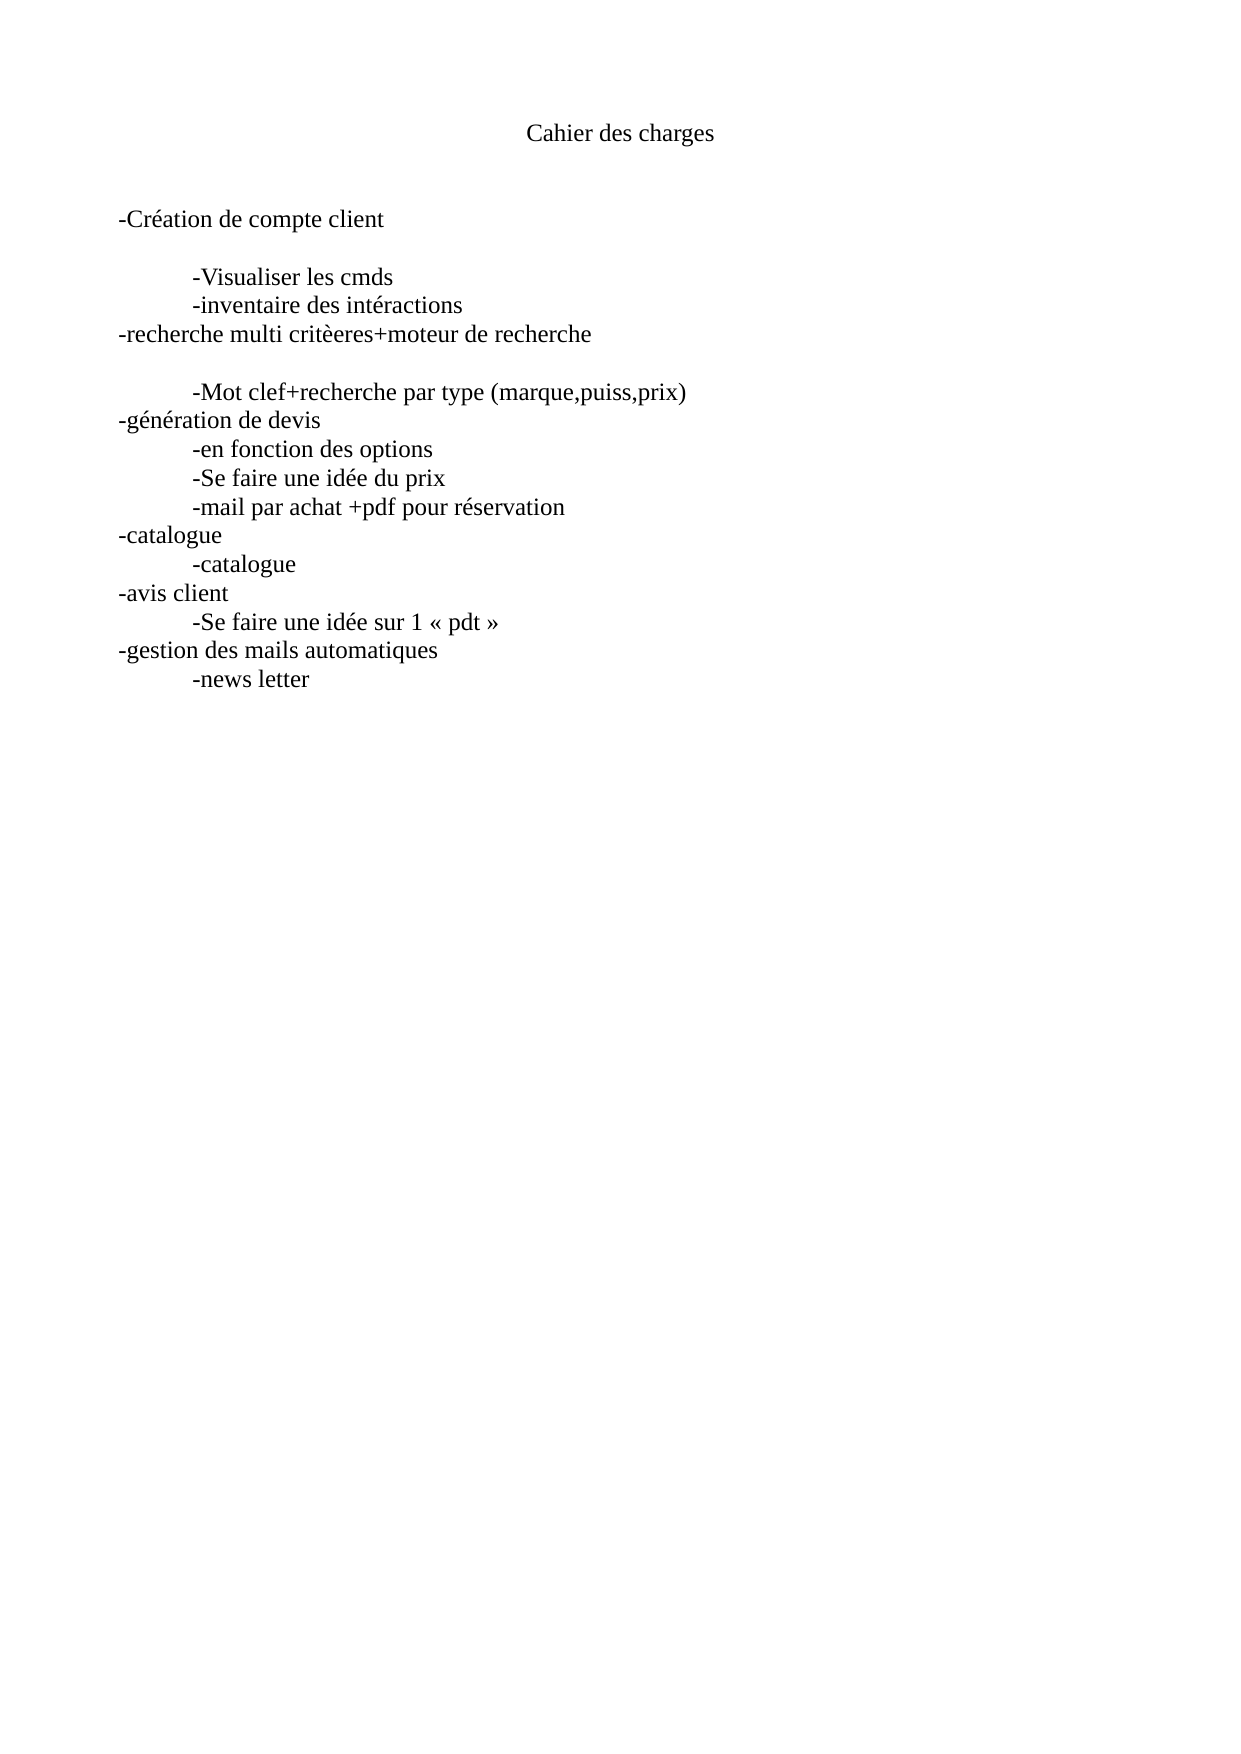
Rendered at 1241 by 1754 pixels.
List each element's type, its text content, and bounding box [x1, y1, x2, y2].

text -catalogue [118, 521, 1122, 549]
text -mail par achat +pdf pour réservation [118, 492, 1122, 521]
text Cahier des charges [118, 118, 1122, 147]
text -recherche multi critèeres+moteur de recherche [118, 319, 1122, 348]
text -gestion des mails automatiques [118, 636, 1122, 664]
text -en fonction des options [118, 434, 1122, 463]
text -news letter [118, 664, 1122, 693]
text -catalogue [118, 549, 1122, 578]
text -Se faire une idée sur 1 « pdt » [118, 607, 1122, 636]
text -avis client [118, 578, 1122, 607]
text -génération de devis [118, 406, 1122, 434]
text -inventaire des intéractions [118, 291, 1122, 319]
text -Visualiser les cmds [118, 262, 1122, 291]
text -Se faire une idée du prix [118, 463, 1122, 492]
text -Création de compte client [118, 204, 1122, 233]
text -Mot clef+recherche par type (marque,puiss,prix) [118, 377, 1122, 406]
